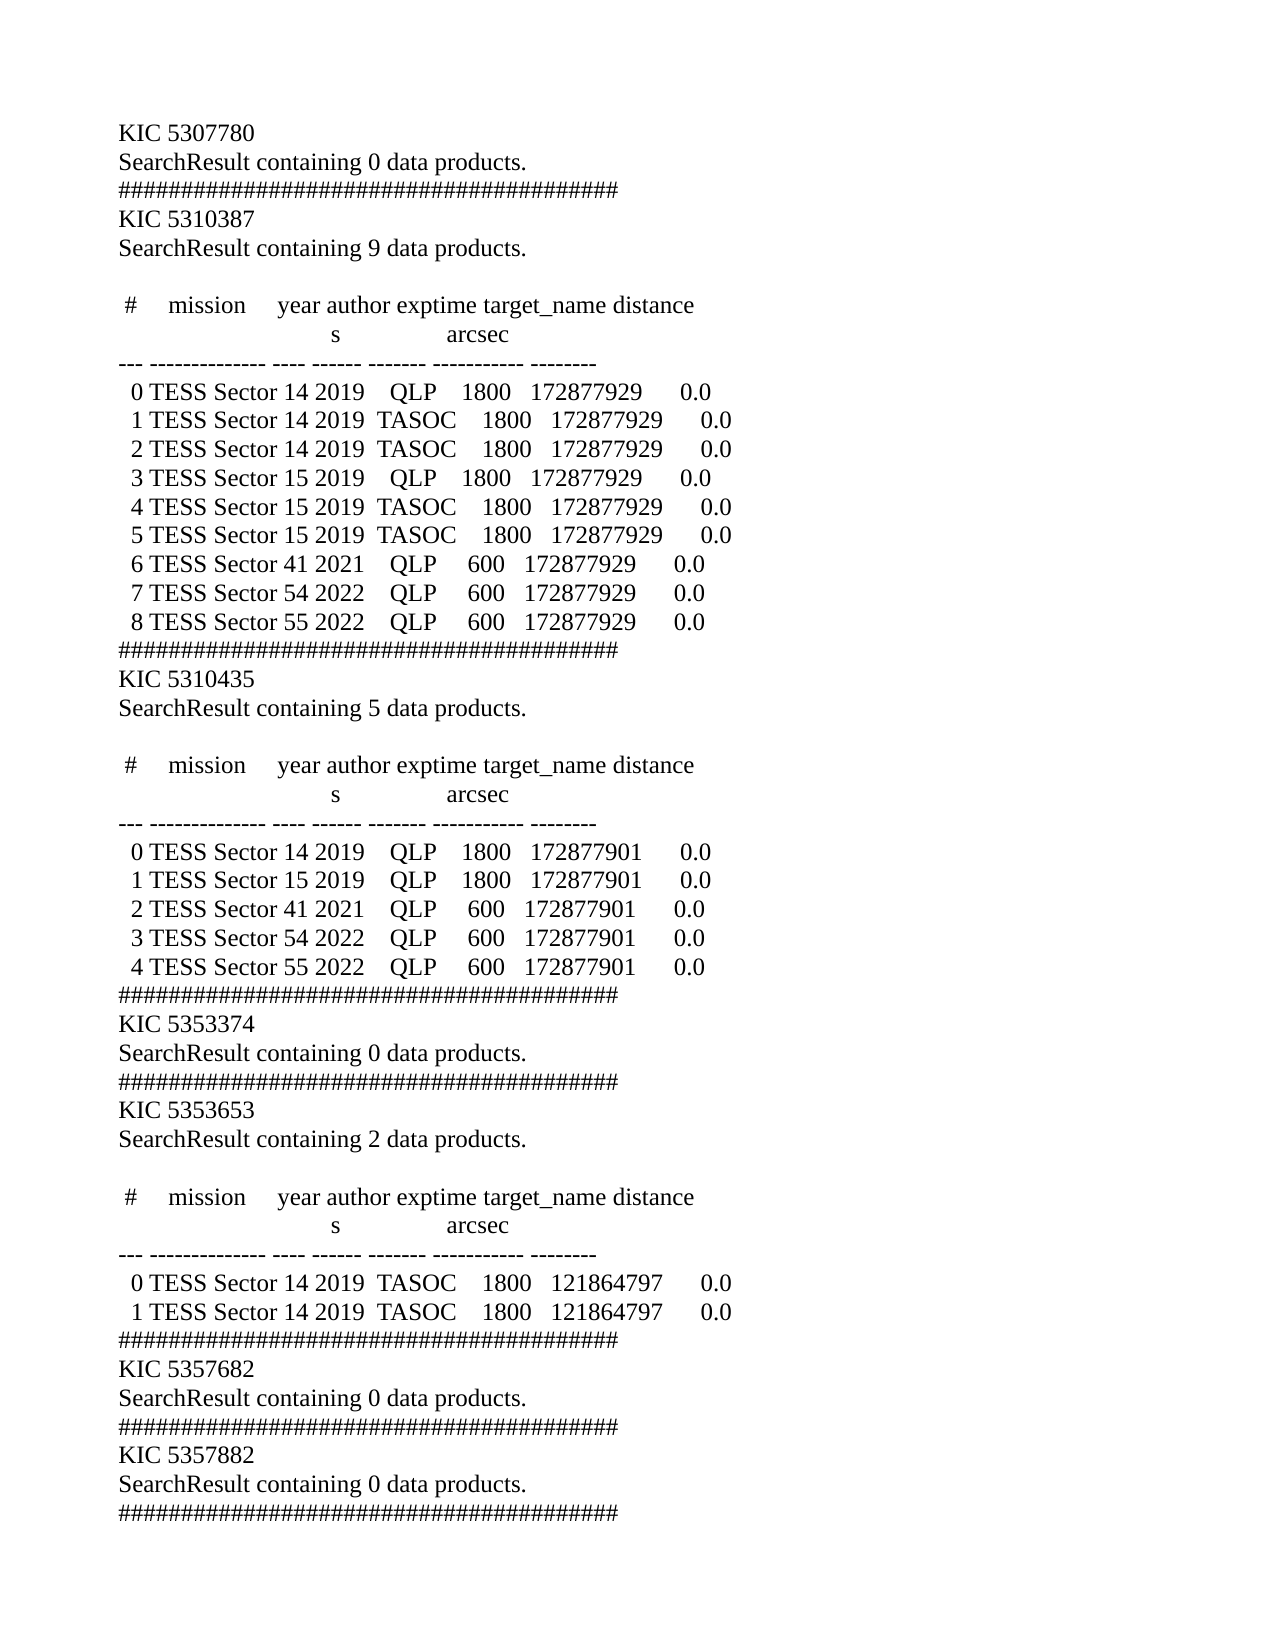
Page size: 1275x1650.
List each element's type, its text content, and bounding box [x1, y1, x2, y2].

text s arcsec [118, 779, 1157, 808]
text ######################################## [118, 1412, 1157, 1441]
text KIC 5353374 [118, 1009, 1157, 1038]
text 3 TESS Sector 15 2019 QLP 1800 172877929 0.0 [118, 463, 1157, 492]
text 1 TESS Sector 14 2019 TASOC 1800 121864797 0.0 [118, 1297, 1157, 1326]
text ######################################## [118, 981, 1157, 1009]
text 0 TESS Sector 14 2019 QLP 1800 172877901 0.0 [118, 837, 1157, 866]
text 3 TESS Sector 54 2022 QLP 600 172877901 0.0 [118, 923, 1157, 952]
text 5 TESS Sector 15 2019 TASOC 1800 172877929 0.0 [118, 521, 1157, 549]
text KIC 5353653 [118, 1096, 1157, 1124]
text ######################################## [118, 636, 1157, 664]
text s arcsec [118, 1211, 1157, 1239]
text # mission year author exptime target_name distance [118, 751, 1157, 779]
text 6 TESS Sector 41 2021 QLP 600 172877929 0.0 [118, 549, 1157, 578]
text ######################################## [118, 176, 1157, 204]
text 2 TESS Sector 41 2021 QLP 600 172877901 0.0 [118, 894, 1157, 923]
text SearchResult containing 9 data products. [118, 233, 1157, 262]
text ######################################## [118, 1326, 1157, 1354]
text SearchResult containing 0 data products. [118, 147, 1157, 176]
text --- -------------- ---- ------ ------- ----------- -------- [118, 1239, 1157, 1268]
text 1 TESS Sector 15 2019 QLP 1800 172877901 0.0 [118, 866, 1157, 894]
text # mission year author exptime target_name distance [118, 291, 1157, 319]
text 0 TESS Sector 14 2019 TASOC 1800 121864797 0.0 [118, 1268, 1157, 1297]
text 0 TESS Sector 14 2019 QLP 1800 172877929 0.0 [118, 377, 1157, 406]
text 4 TESS Sector 15 2019 TASOC 1800 172877929 0.0 [118, 492, 1157, 521]
text 1 TESS Sector 14 2019 TASOC 1800 172877929 0.0 [118, 406, 1157, 434]
text --- -------------- ---- ------ ------- ----------- -------- [118, 808, 1157, 837]
text 4 TESS Sector 55 2022 QLP 600 172877901 0.0 [118, 952, 1157, 981]
text SearchResult containing 5 data products. [118, 693, 1157, 722]
text KIC 5357682 [118, 1354, 1157, 1383]
text KIC 5307780 [118, 118, 1157, 147]
text KIC 5310387 [118, 204, 1157, 233]
text SearchResult containing 0 data products. [118, 1469, 1157, 1498]
text s arcsec [118, 319, 1157, 348]
text 7 TESS Sector 54 2022 QLP 600 172877929 0.0 [118, 578, 1157, 607]
text KIC 5357882 [118, 1441, 1157, 1469]
text SearchResult containing 2 data products. [118, 1124, 1157, 1153]
text ######################################## [118, 1498, 1157, 1527]
text SearchResult containing 0 data products. [118, 1383, 1157, 1412]
text 8 TESS Sector 55 2022 QLP 600 172877929 0.0 [118, 607, 1157, 636]
text SearchResult containing 0 data products. [118, 1038, 1157, 1067]
text 2 TESS Sector 14 2019 TASOC 1800 172877929 0.0 [118, 434, 1157, 463]
text --- -------------- ---- ------ ------- ----------- -------- [118, 348, 1157, 377]
text ######################################## [118, 1067, 1157, 1096]
text KIC 5310435 [118, 664, 1157, 693]
text # mission year author exptime target_name distance [118, 1182, 1157, 1211]
